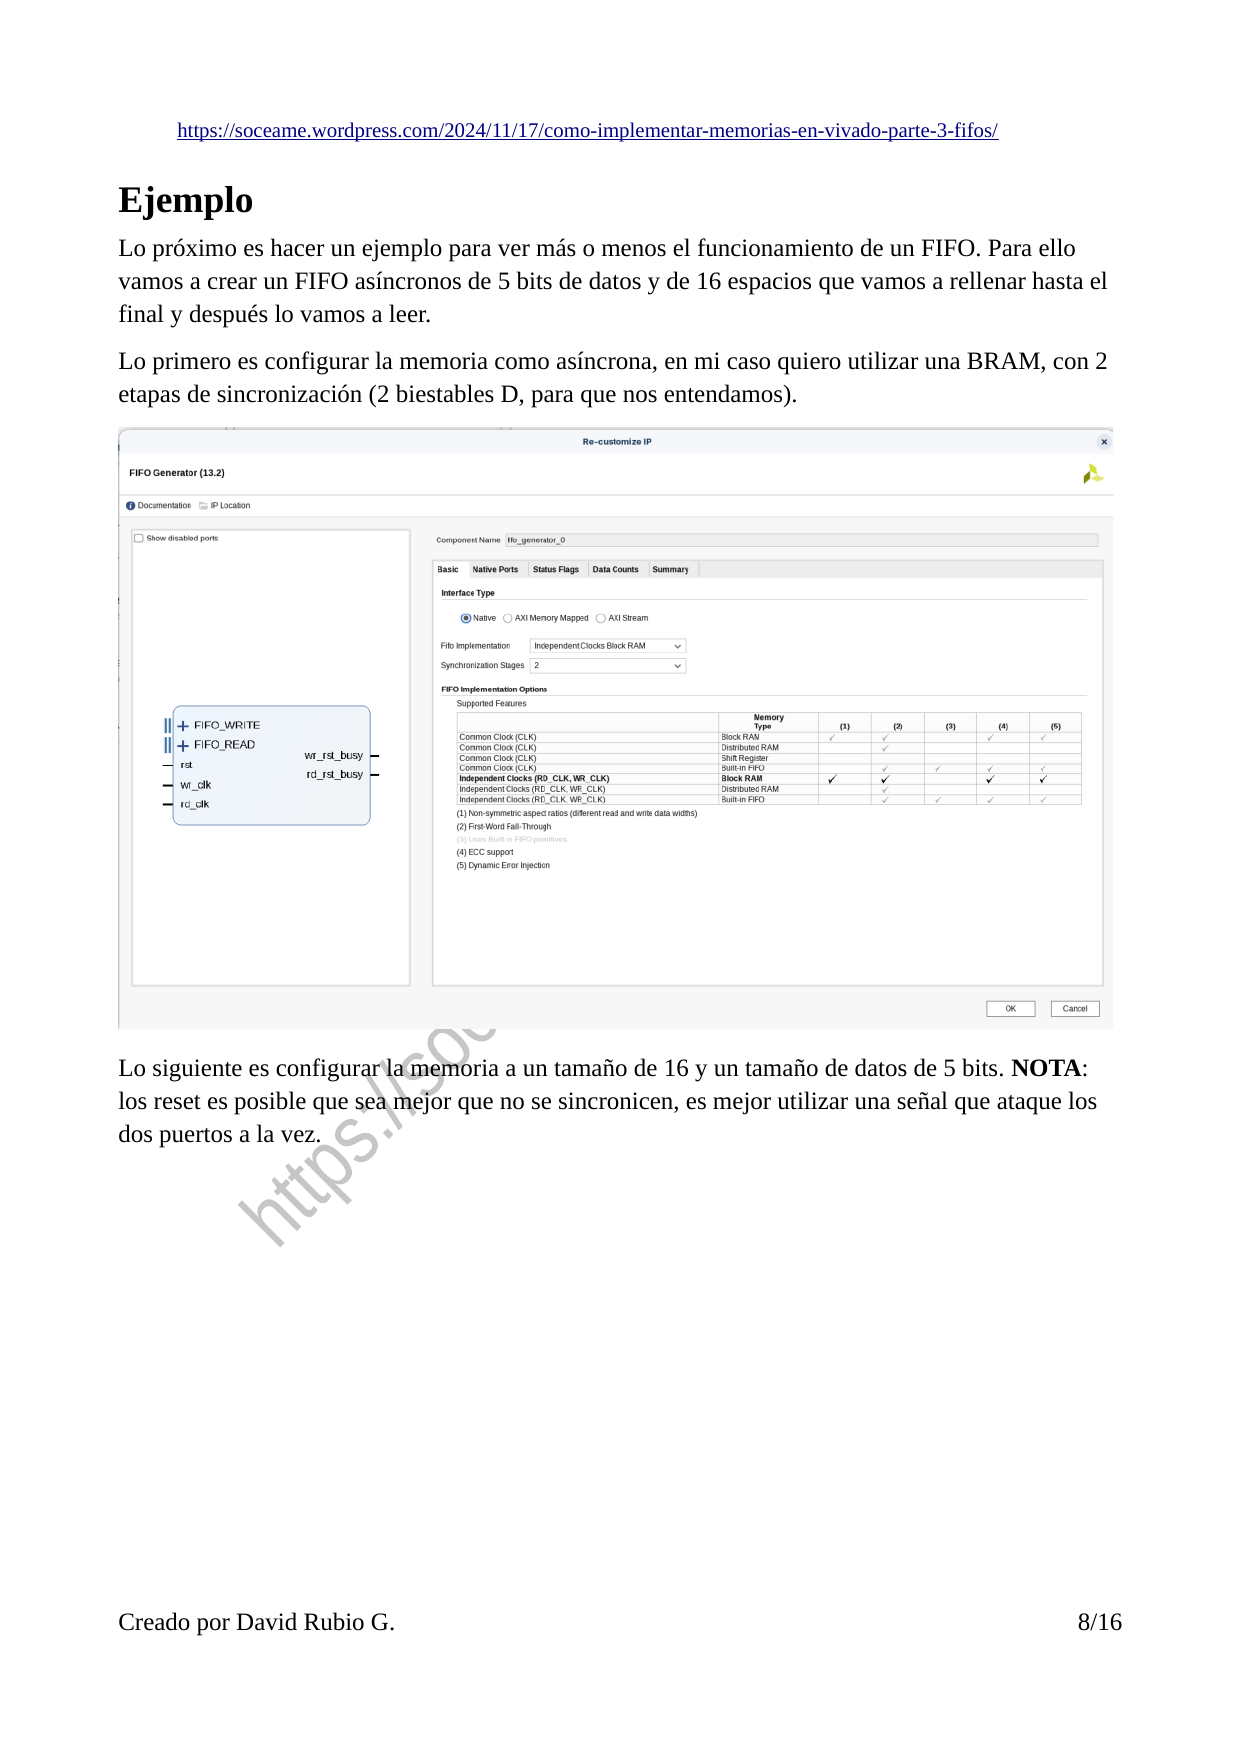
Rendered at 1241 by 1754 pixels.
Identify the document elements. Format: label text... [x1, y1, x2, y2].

text Lo próximo es hacer un ejemplo para ver más o menos el funcionamiento de un FIFO. Para ello vamos a crear un FIFO asíncronos de 5 bits de datos y de 16 espacios que vamos a rellenar hasta el final y después lo vamos a leer. [118, 233, 1122, 327]
subtitle Ejemplo [118, 177, 1122, 220]
text Lo primero es configurar la memoria como asíncrona, en mi caso quiero utilizar una BRAM, con 2 etapas de sincronización (2 biestables D, para que nos entendamos). [118, 346, 1122, 408]
picture [118, 427, 1114, 1029]
text Lo siguiente es configurar la memoria a un tamaño de 16 y un tamaño de datos de 5 bits. NOTA: los reset es posible que sea mejor que no se sincronicen, es mejor utilizar una señal que ataque los dos puertos a la vez. [118, 1053, 1122, 1148]
